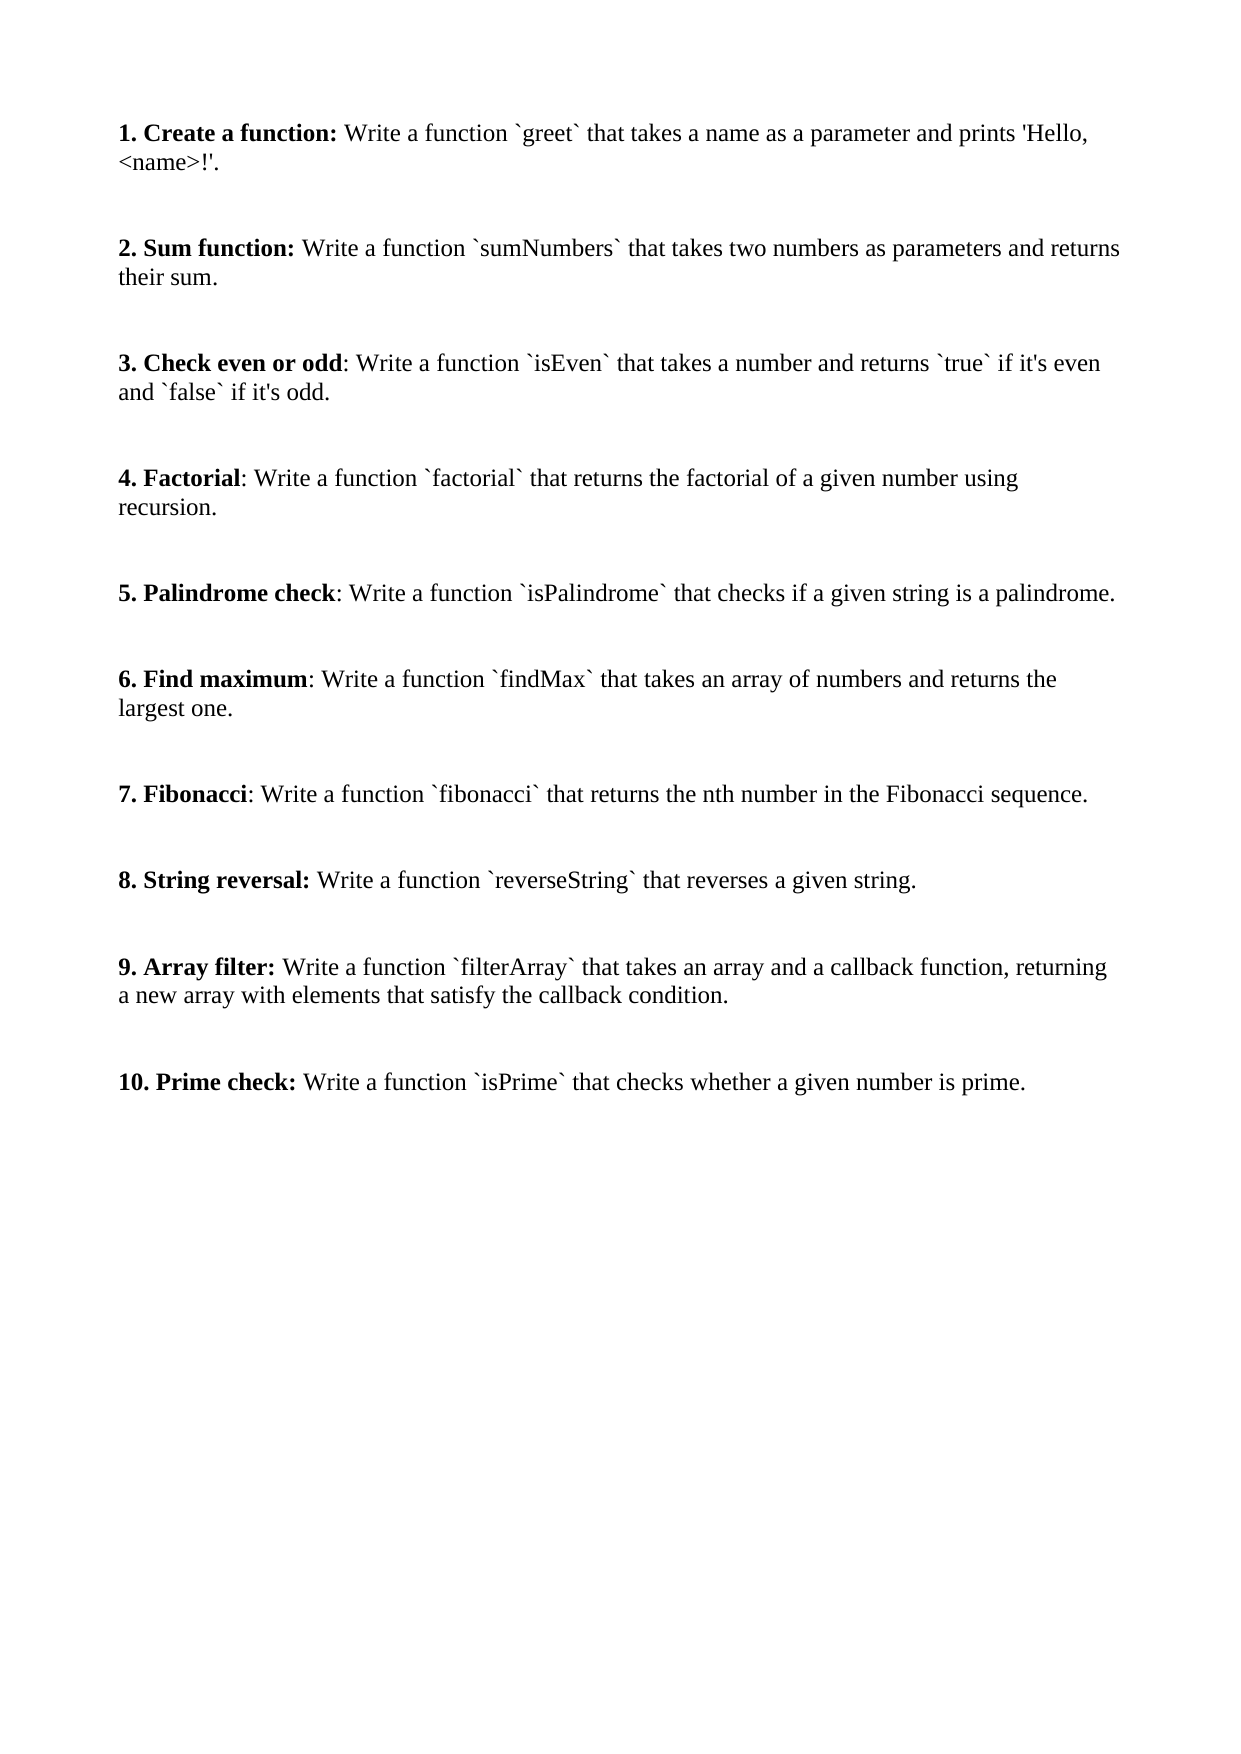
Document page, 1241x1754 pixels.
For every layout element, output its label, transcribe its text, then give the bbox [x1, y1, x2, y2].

text 7. Fibonacci: Write a function `fibonacci` that returns the nth number in the Fibonacci sequence. [118, 779, 1122, 808]
text 10. Prime check: Write a function `isPrime` that checks whether a given number is prime. [118, 1067, 1122, 1096]
text 3. Check even or odd: Write a function `isEven` that takes a number and returns `true` if it's even and `false` if it's odd. [118, 348, 1122, 406]
text 8. String reversal: Write a function `reverseString` that reverses a given string. [118, 866, 1122, 894]
text 4. Factorial: Write a function `factorial` that returns the factorial of a given number using recursion. [118, 463, 1122, 521]
text 6. Find maximum: Write a function `findMax` that takes an array of numbers and returns the largest one. [118, 664, 1122, 722]
text 5. Palindrome check: Write a function `isPalindrome` that checks if a given string is a palindrome. [118, 578, 1122, 607]
text 1. Create a function: Write a function `greet` that takes a name as a parameter and prints 'Hello, <name>!'. [118, 118, 1122, 176]
text 9. Array filter: Write a function `filterArray` that takes an array and a callback function, returning a new array with elements that satisfy the callback condition. [118, 952, 1122, 1009]
text 2. Sum function: Write a function `sumNumbers` that takes two numbers as parameters and returns their sum. [118, 233, 1122, 291]
